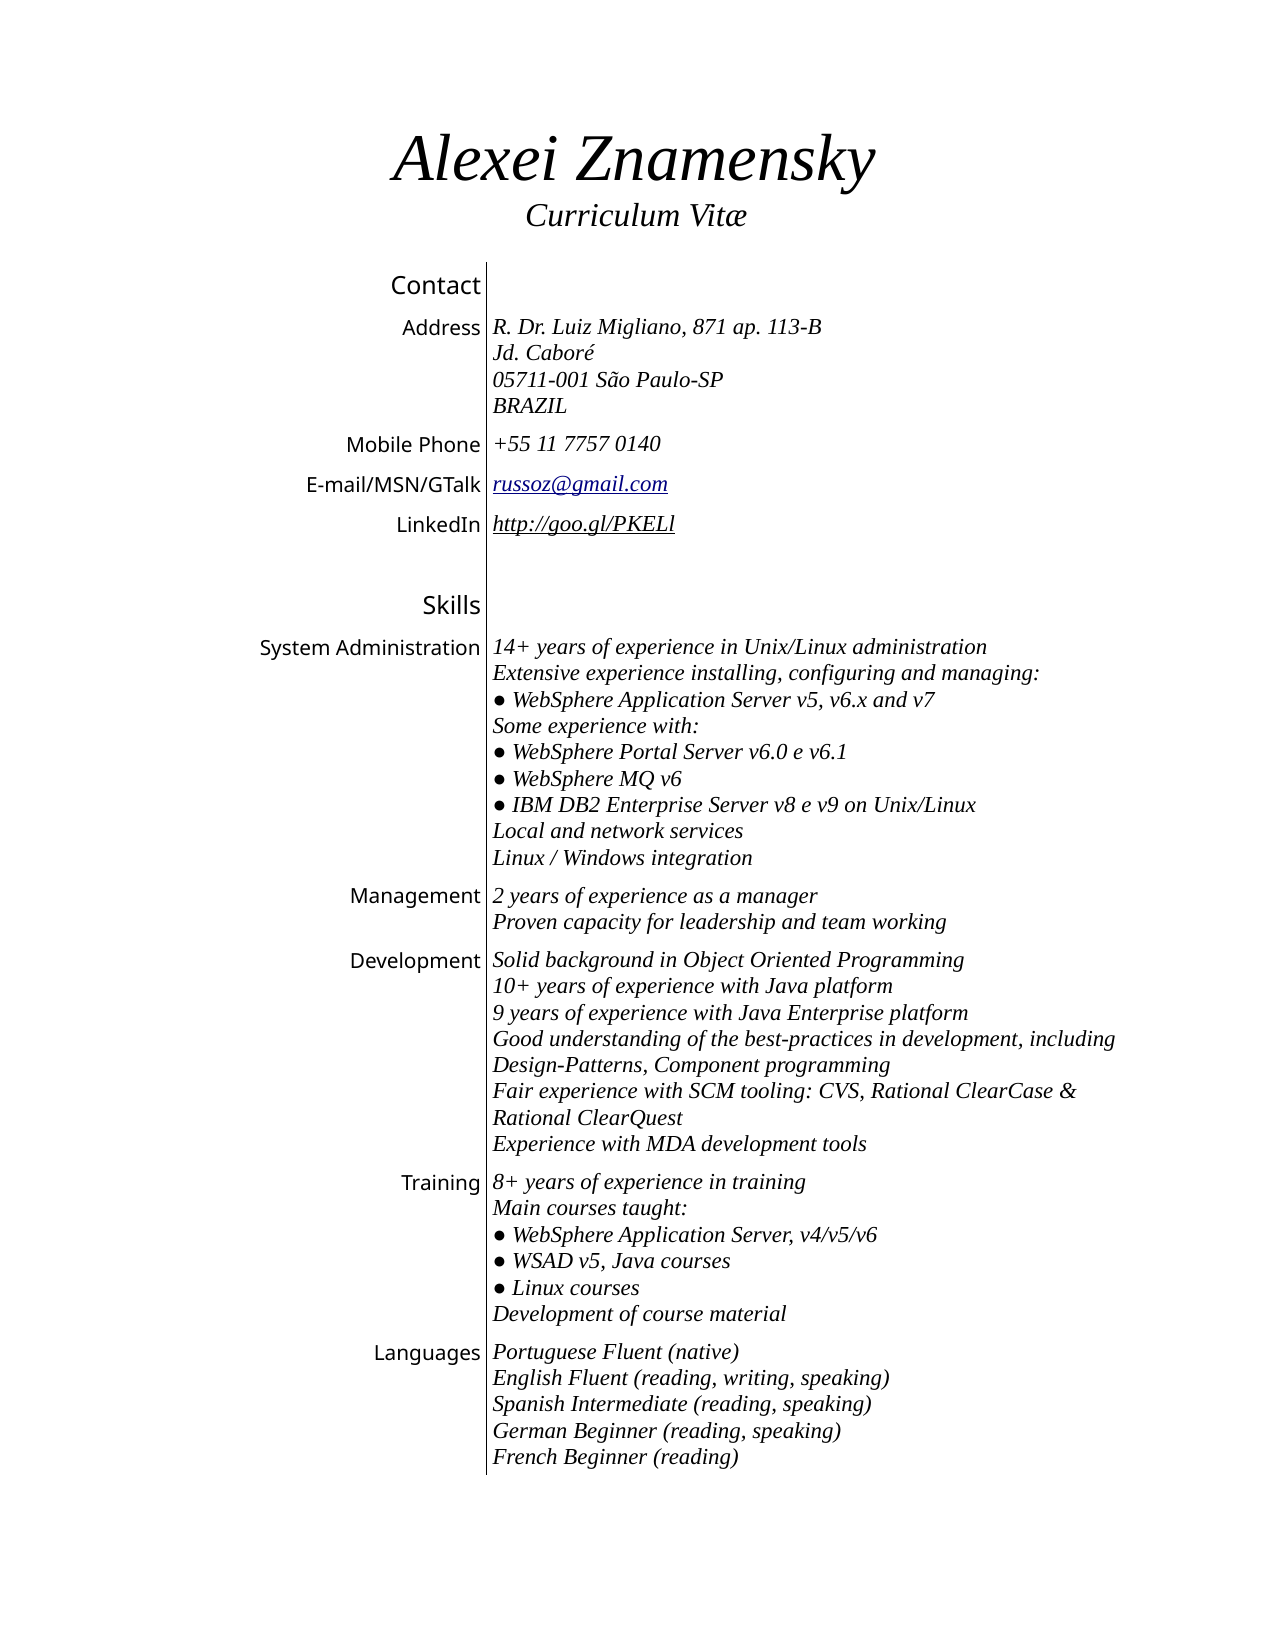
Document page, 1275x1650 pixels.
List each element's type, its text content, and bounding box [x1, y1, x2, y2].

table_cell Training [118, 1163, 486, 1332]
table_cell System Administration [118, 627, 486, 876]
table_cell R. Dr. Luiz Migliano, 871 ap. 113-B Jd. Caboré 05711-001 São Paulo-SP BRAZIL [487, 308, 1157, 424]
table_cell [487, 582, 1157, 627]
table_cell 2 years of experience as a manager Proven capacity for leadership and team working [487, 876, 1157, 940]
table_cell russoz@gmail.com [487, 464, 1157, 504]
table_cell Skills [118, 582, 486, 627]
table_cell http://goo.gl/PKELl [487, 504, 1157, 544]
table_cell [118, 1475, 486, 1515]
table_cell [487, 544, 1157, 582]
table_cell +55 11 7757 0140 [487, 424, 1157, 464]
table_cell 14+ years of experience in Unix/Linux administration Extensive experience installing, configuring and managing: ● WebSphere Application Server v5, v6.x and v7 Some experience with: ● WebSphere Portal Server v6.0 e v6.1 ● WebSphere MQ v6 ● IBM DB2 Enterprise Server v8 e v9 on Unix/Linux Local and network services Linux / Windows integration [487, 627, 1157, 876]
table_cell Languages [118, 1332, 486, 1475]
table_header Contact [118, 262, 486, 307]
table_cell LinkedIn [118, 504, 486, 544]
table_cell Solid background in Object Oriented Programming 10+ years of experience with Java platform 9 years of experience with Java Enterprise platform Good understanding of the best-practices in development, including Design-Patterns, Component programming Fair experience with SCM tooling: CVS, Rational ClearCase & Rational ClearQuest Experience with MDA development tools [487, 940, 1157, 1162]
table_cell Portuguese Fluent (native) English Fluent (reading, writing, speaking) Spanish Intermediate (reading, speaking) German Beginner (reading, speaking) French Beginner (reading) [487, 1332, 1157, 1475]
table_cell 8+ years of experience in training Main courses taught: ● WebSphere Application Server, v4/v5/v6 ● WSAD v5, Java courses ● Linux courses Development of course material [487, 1163, 1157, 1332]
table_header [487, 262, 1157, 307]
table_cell Mobile Phone [118, 424, 486, 464]
table_cell Development [118, 940, 486, 1162]
table_cell Address [118, 308, 486, 424]
text Alexei Znamensky [118, 118, 1157, 195]
table_cell Management [118, 876, 486, 940]
table_cell [118, 544, 486, 582]
text Curriculum Vitæ [118, 195, 1157, 233]
table_cell [486, 1475, 1157, 1515]
table_cell E-mail/MSN/GTalk [118, 464, 486, 504]
